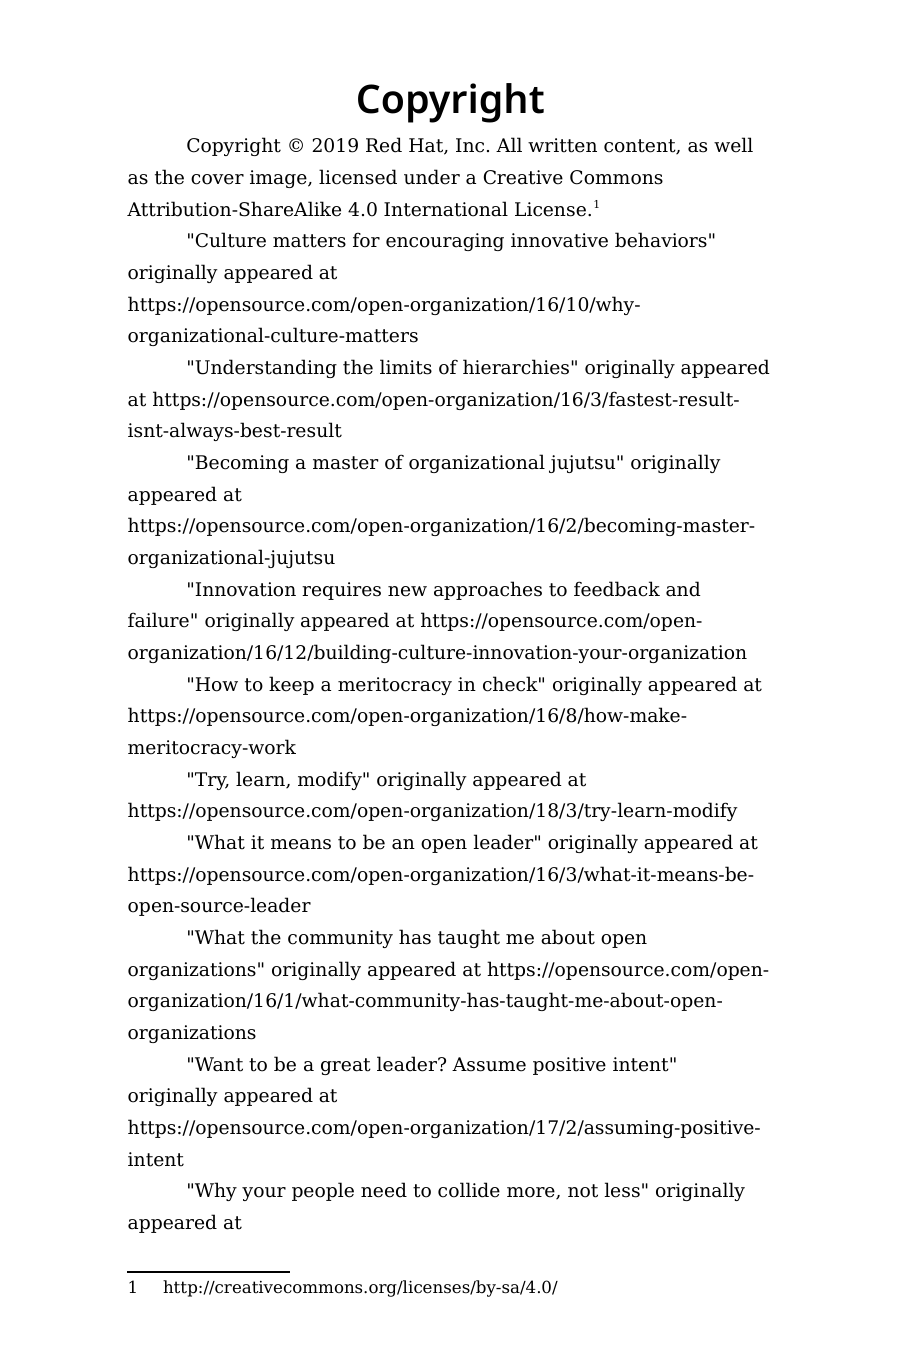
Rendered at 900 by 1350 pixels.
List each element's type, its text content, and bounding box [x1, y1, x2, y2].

text "Understanding the limits of hierarchies" originally appeared at https://opensource.com/open-organization/16/3/fastest-result-isnt-always-best-result [127, 357, 772, 442]
text "Becoming a master of organizational jujutsu" originally appeared at https://opensource.com/open-organization/16/2/becoming-master-organizational-jujutsu [127, 452, 772, 569]
text "Why your people need to collide more, not less" originally appeared at [127, 1181, 772, 1234]
subtitle Copyright [127, 77, 772, 123]
text "What the community has taught me about open organizations" originally appeared at https://opensource.com/open-organization/16/1/what-community-has-taught-me-about-open-organizations [127, 927, 772, 1044]
text http://creativecommons.org/licenses/by-sa/4.0/ [127, 1278, 772, 1297]
text Copyright © 2019 Red Hat, Inc. All written content, as well as the cover image, licensed under a Creative Commons Attribution-ShareAlike 4.0 International License. [127, 136, 772, 221]
text "Try, learn, modify" originally appeared at https://opensource.com/open-organization/18/3/try-learn-modify [127, 769, 772, 822]
text "How to keep a meritocracy in check" originally appeared at https://opensource.com/open-organization/16/8/how-make-meritocracy-work [127, 674, 772, 759]
text "Innovation requires new approaches to feedback and failure" originally appeared at https://opensource.com/open-organization/16/12/building-culture-innovation-your-organization [127, 579, 772, 664]
text "What it means to be an open leader" originally appeared at https://opensource.com/open-organization/16/3/what-it-means-be-open-source-leader [127, 832, 772, 917]
text "Culture matters for encouraging innovative behaviors" originally appeared at https://opensource.com/open-organization/16/10/why-organizational-culture-matters [127, 231, 772, 347]
text "Want to be a great leader? Assume positive intent" originally appeared at https://opensource.com/open-organization/17/2/assuming-positive-intent [127, 1054, 772, 1171]
